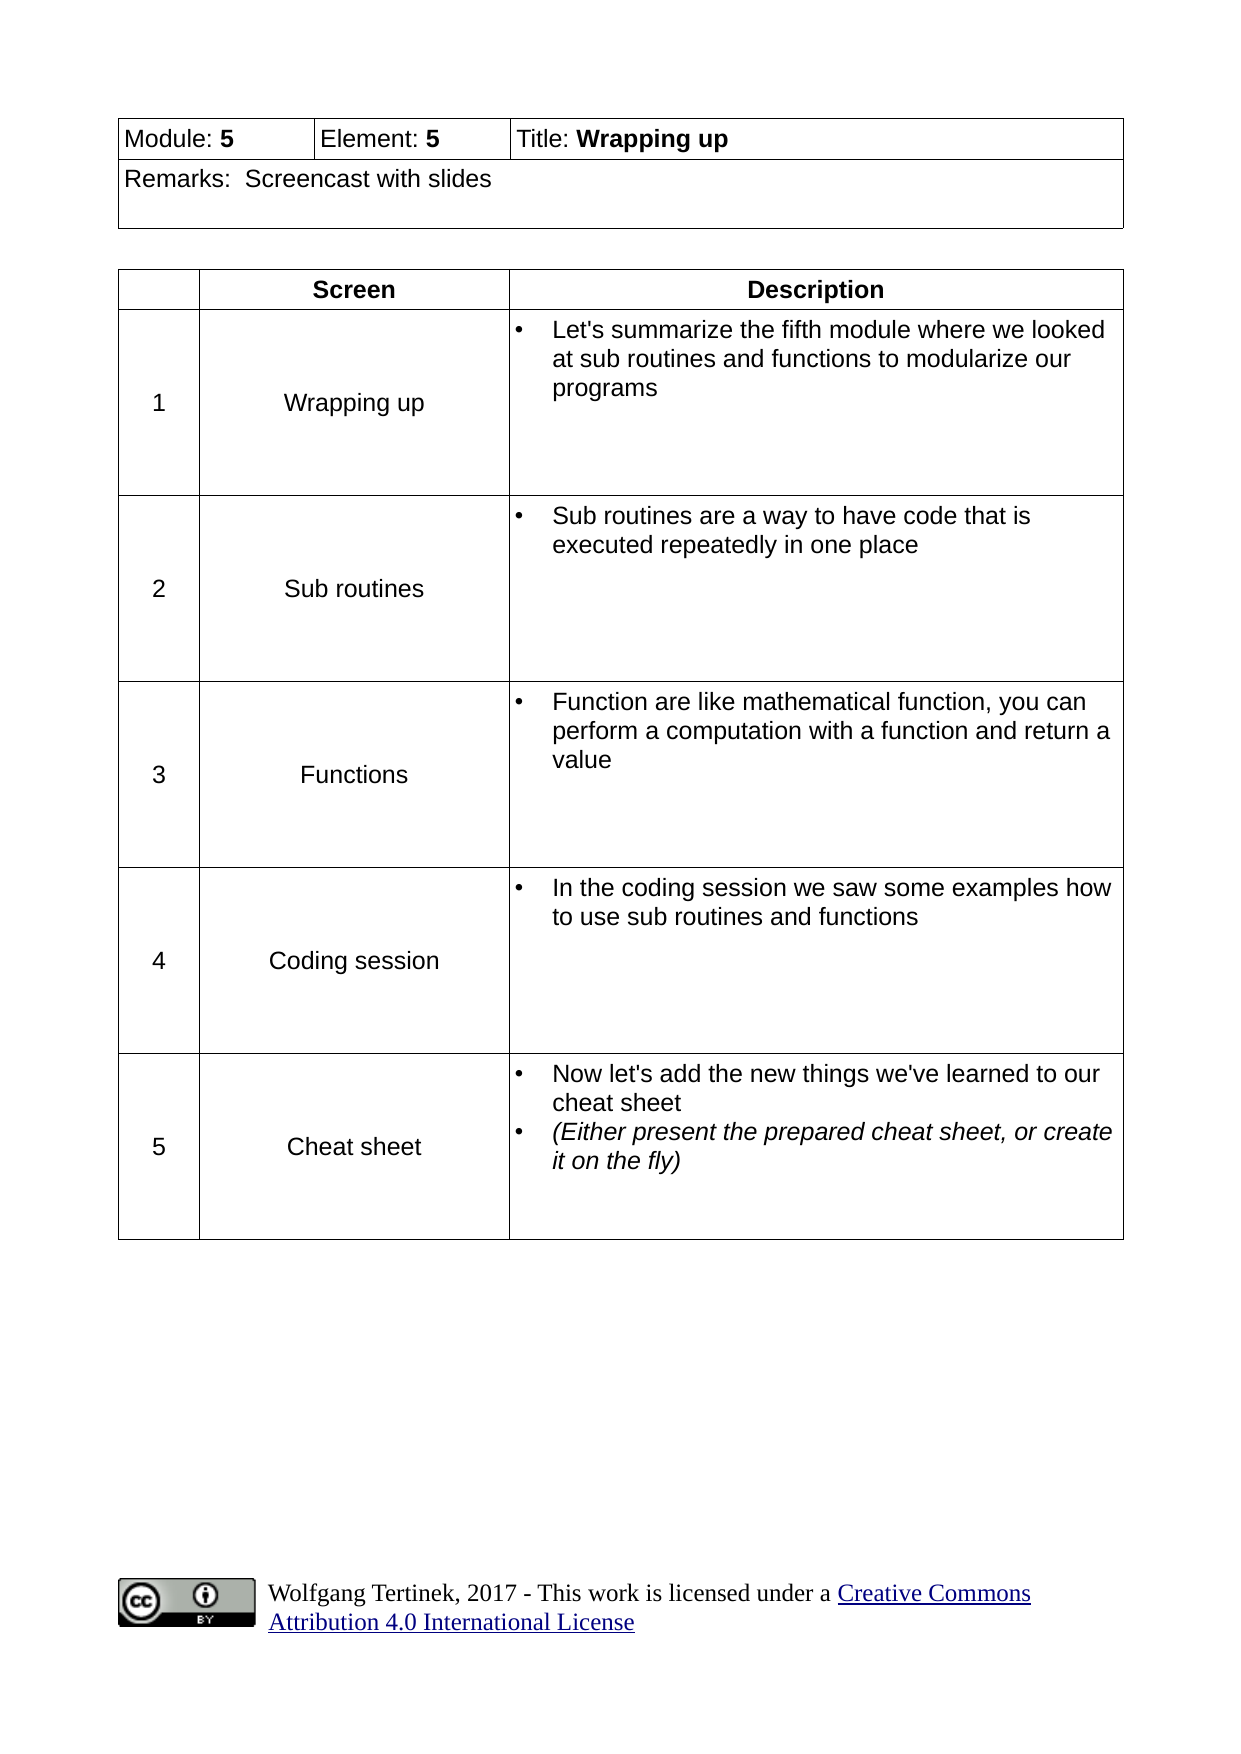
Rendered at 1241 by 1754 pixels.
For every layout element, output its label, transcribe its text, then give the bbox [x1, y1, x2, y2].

table_cell 1 [119, 310, 199, 495]
table_cell 5 [119, 1054, 199, 1239]
table_cell In the coding session we saw some examples how to use sub routines and functions [510, 868, 1123, 1053]
table_cell Coding session [200, 868, 509, 1053]
table_cell Now let's add the new things we've learned to our cheat sheet (Either present the prepared cheat sheet, or create it on the fly) [510, 1054, 1123, 1239]
table_header [119, 270, 199, 309]
table_cell 2 [119, 496, 199, 681]
table_header Element: 5 [315, 119, 510, 158]
table_cell Sub routines are a way to have code that is executed repeatedly in one place [510, 496, 1123, 681]
table_cell Functions [200, 682, 509, 867]
table_header Description [510, 270, 1123, 309]
table_header Title: Wrapping up [511, 119, 1123, 158]
table_cell Wrapping up [200, 310, 509, 495]
table_cell Sub routines [200, 496, 509, 681]
table_header Screen [200, 270, 509, 309]
table_cell Function are like mathematical function, you can perform a computation with a function and return a value [510, 682, 1123, 867]
table_cell 3 [119, 682, 199, 867]
table_cell Cheat sheet [200, 1054, 509, 1239]
table_cell Remarks: Screencast with slides [119, 160, 1123, 227]
table_cell 4 [119, 868, 199, 1053]
table_cell Let's summarize the fifth module where we looked at sub routines and functions to modularize our programs [510, 310, 1123, 495]
picture [118, 1578, 256, 1627]
table_header Module: 5 [119, 119, 314, 158]
